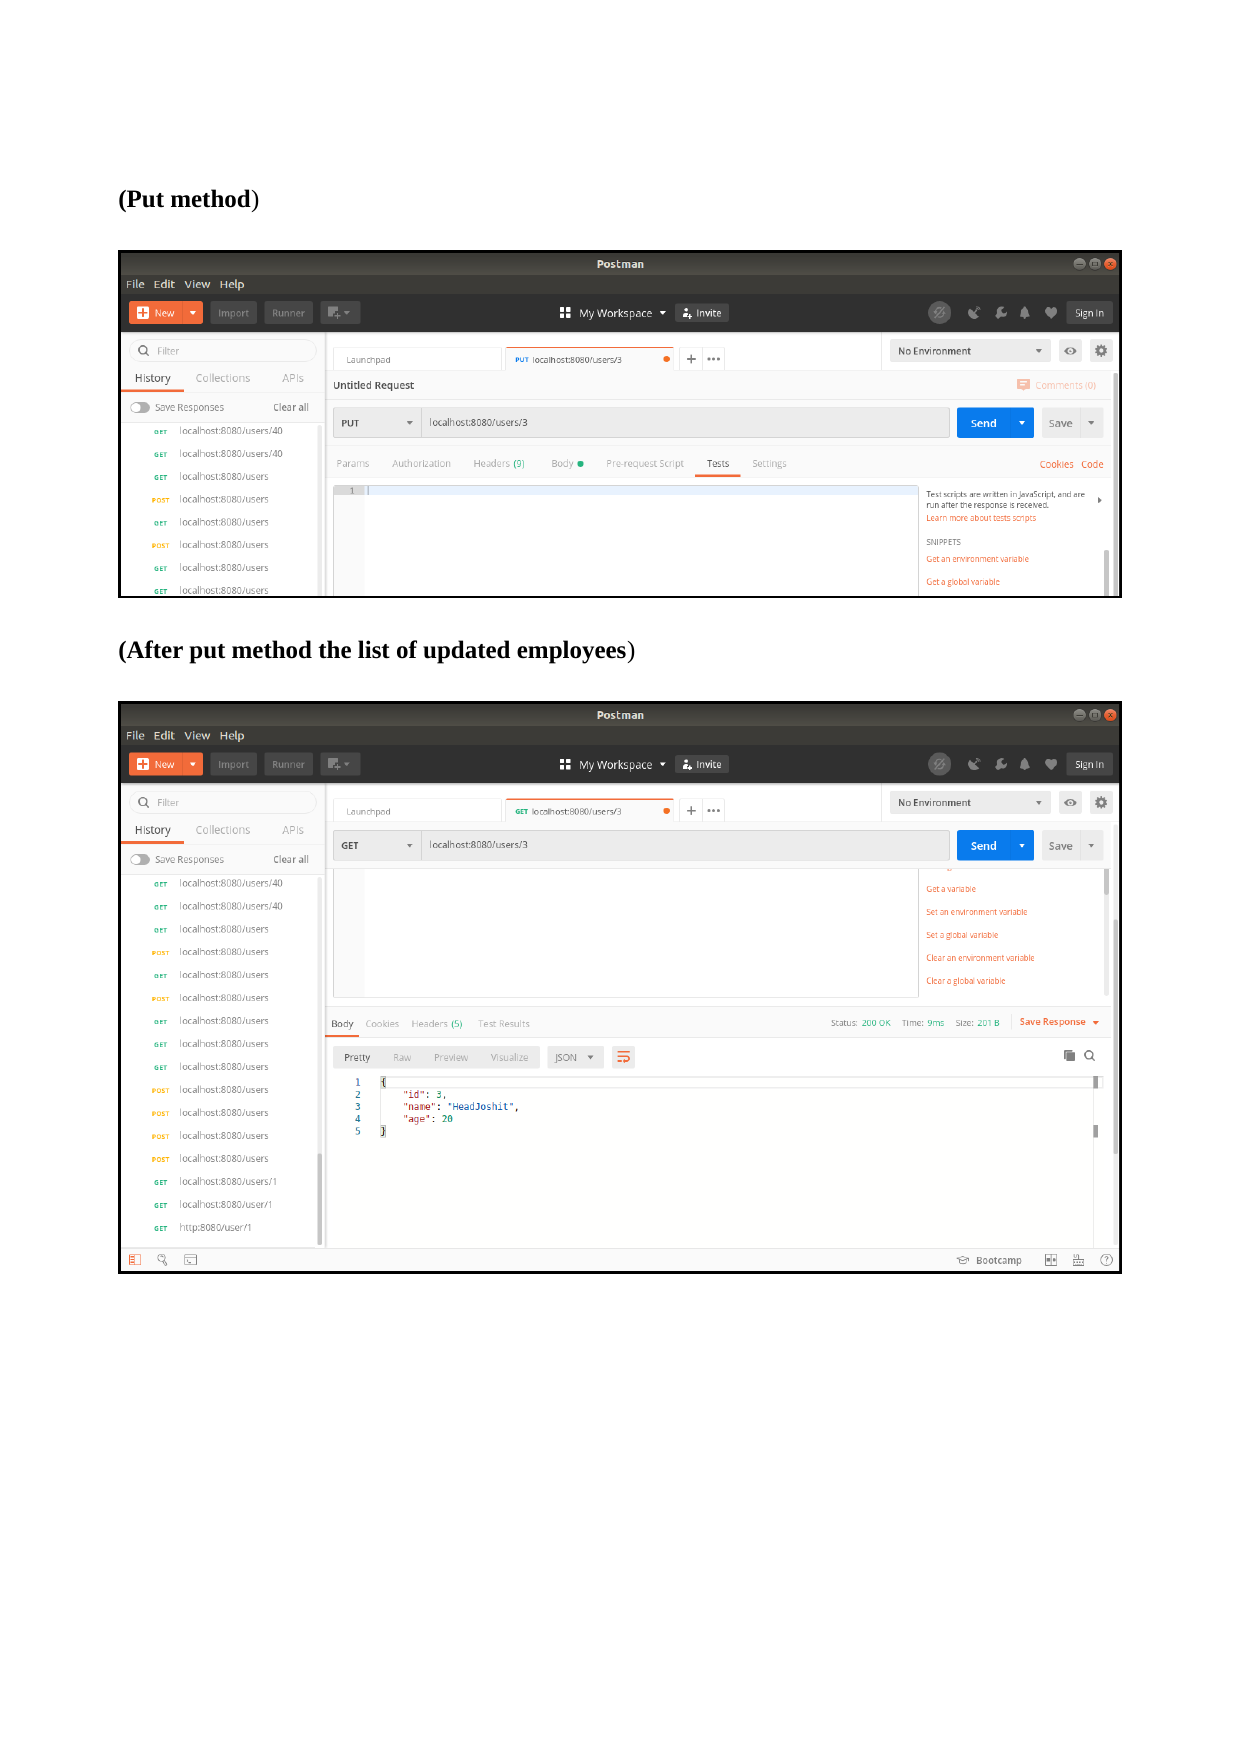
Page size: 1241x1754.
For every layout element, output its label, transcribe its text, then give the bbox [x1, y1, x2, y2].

text (After put method the list of updated employees) [118, 635, 1122, 664]
text (Put method) [118, 184, 1122, 213]
picture [121, 253, 1120, 596]
picture [121, 704, 1120, 1271]
